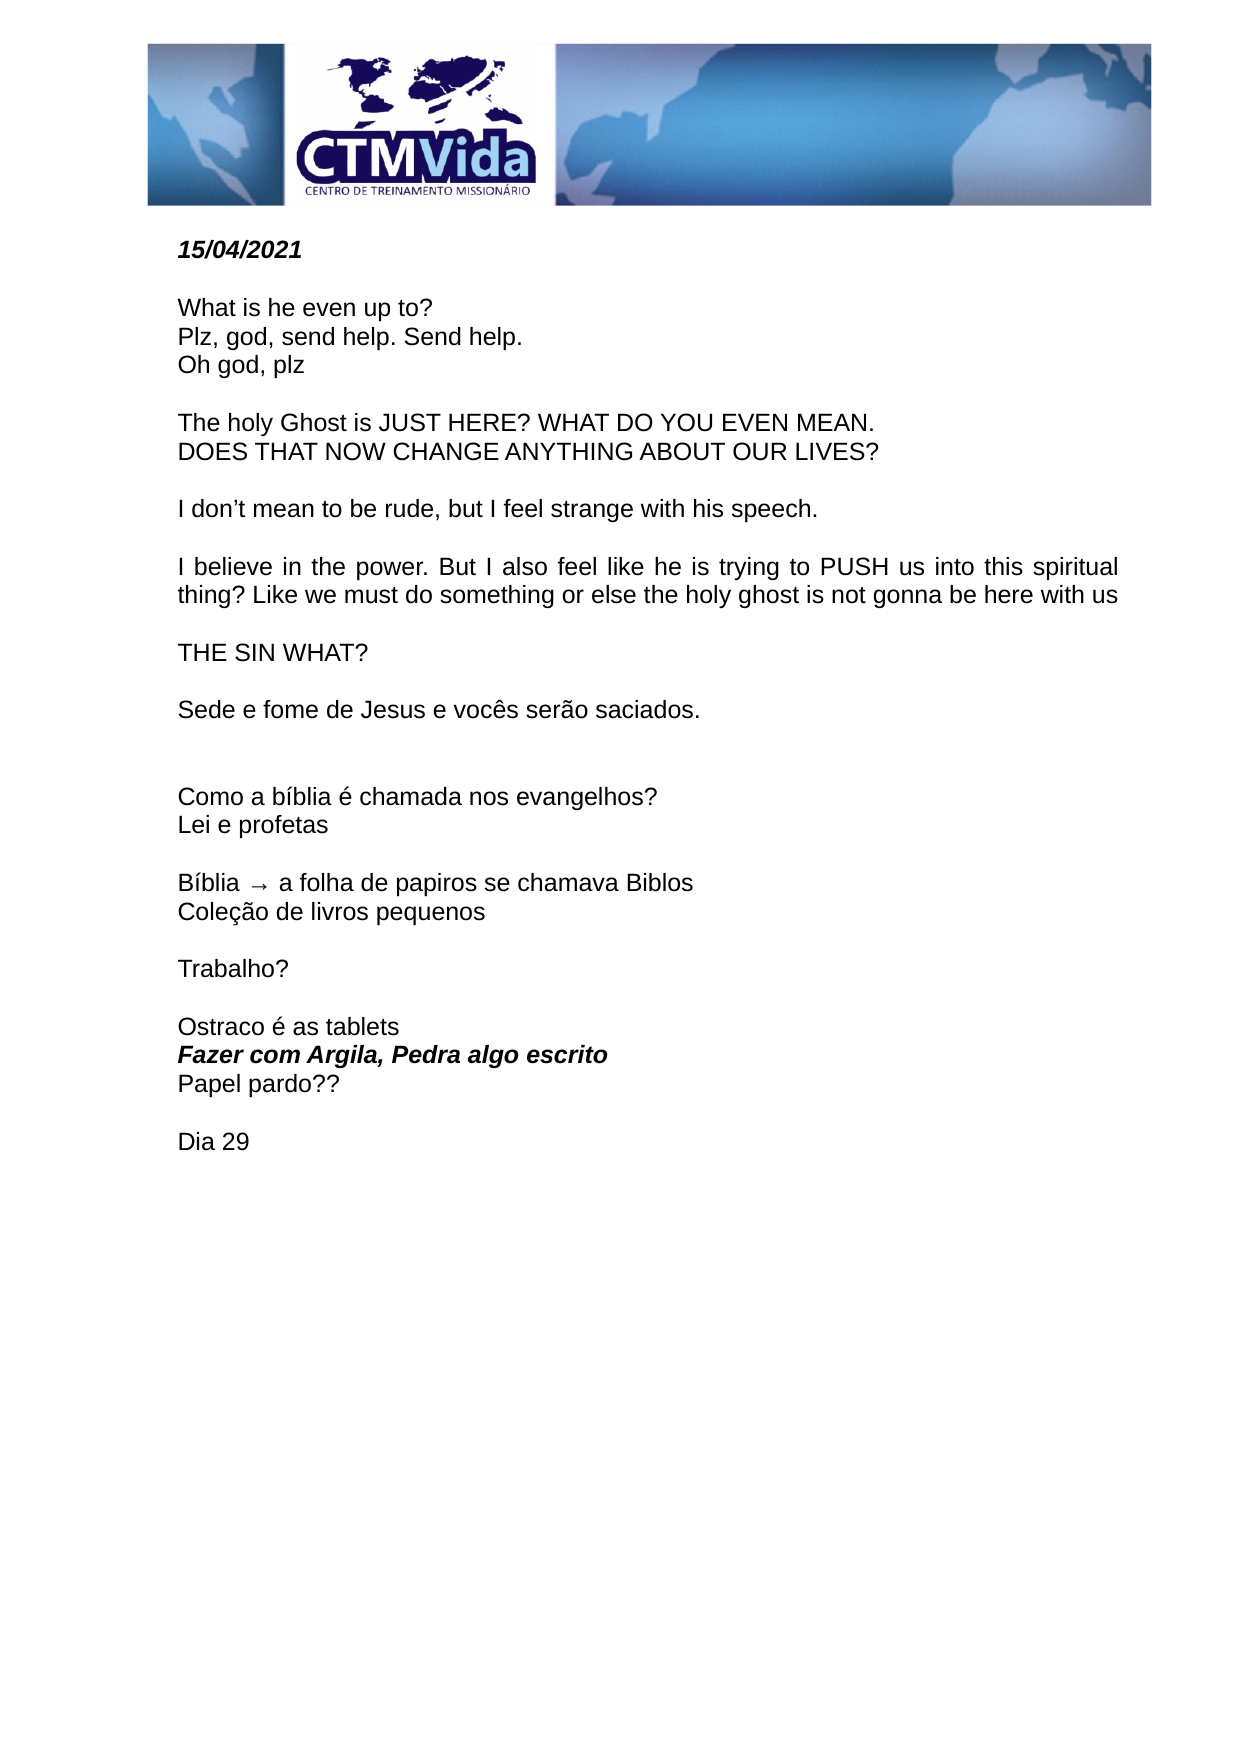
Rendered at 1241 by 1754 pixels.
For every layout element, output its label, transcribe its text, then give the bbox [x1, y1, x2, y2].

text Dia 29 [177, 1127, 1122, 1155]
text Plz, god, send help. Send help. [177, 322, 1122, 350]
text Fazer com Argila, Pedra algo escrito [177, 1040, 1122, 1069]
text 15/04/2021 [177, 235, 1122, 264]
text DOES THAT NOW CHANGE ANYTHING ABOUT OUR LIVES? [177, 437, 1122, 465]
text Bíblia → a folha de papiros se chamava Biblos [177, 868, 1122, 897]
text What is he even up to? [177, 293, 1122, 322]
text I don’t mean to be rude, but I feel strange with his speech. [177, 494, 1122, 523]
text Sede e fome de Jesus e vocês serão saciados. [177, 695, 1122, 724]
picture [147, 43, 1152, 206]
text The holy Ghost is JUST HERE? WHAT DO YOU EVEN MEAN. [177, 408, 1122, 437]
text Oh god, plz [177, 350, 1122, 379]
text Papel pardo?? [177, 1069, 1122, 1098]
text THE SIN WHAT? [177, 638, 1122, 667]
text Como a bíblia é chamada nos evangelhos? [177, 782, 1122, 810]
text Coleção de livros pequenos [177, 897, 1122, 925]
text Ostraco é as tablets [177, 1012, 1122, 1040]
text Lei e profetas [177, 810, 1122, 839]
text I believe in the power. But I also feel like he is trying to PUSH us into this spiritual thing? Like we must do something or else the holy ghost is not gonna be here with us [177, 552, 1122, 609]
text Trabalho? [177, 954, 1122, 983]
